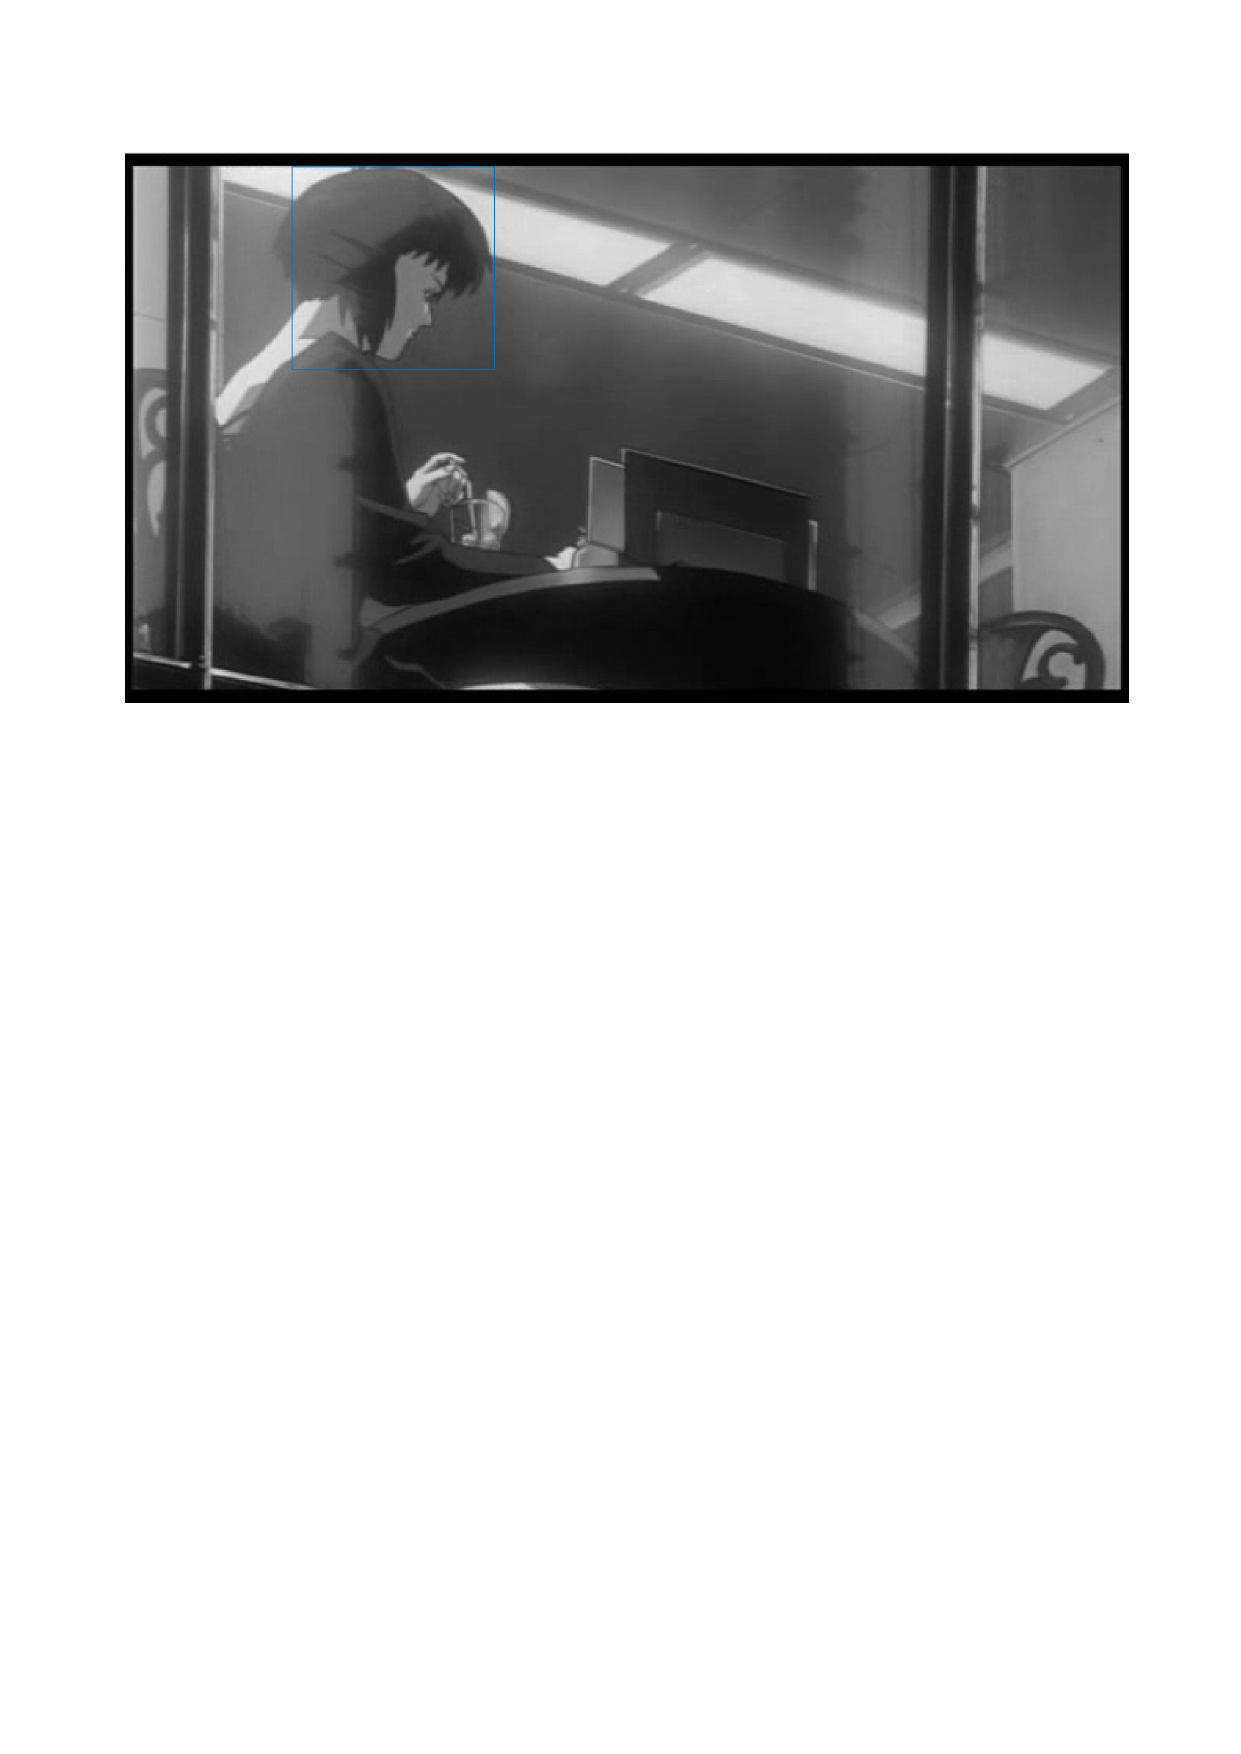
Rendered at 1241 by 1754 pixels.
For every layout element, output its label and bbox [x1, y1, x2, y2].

picture [125, 152, 1130, 703]
